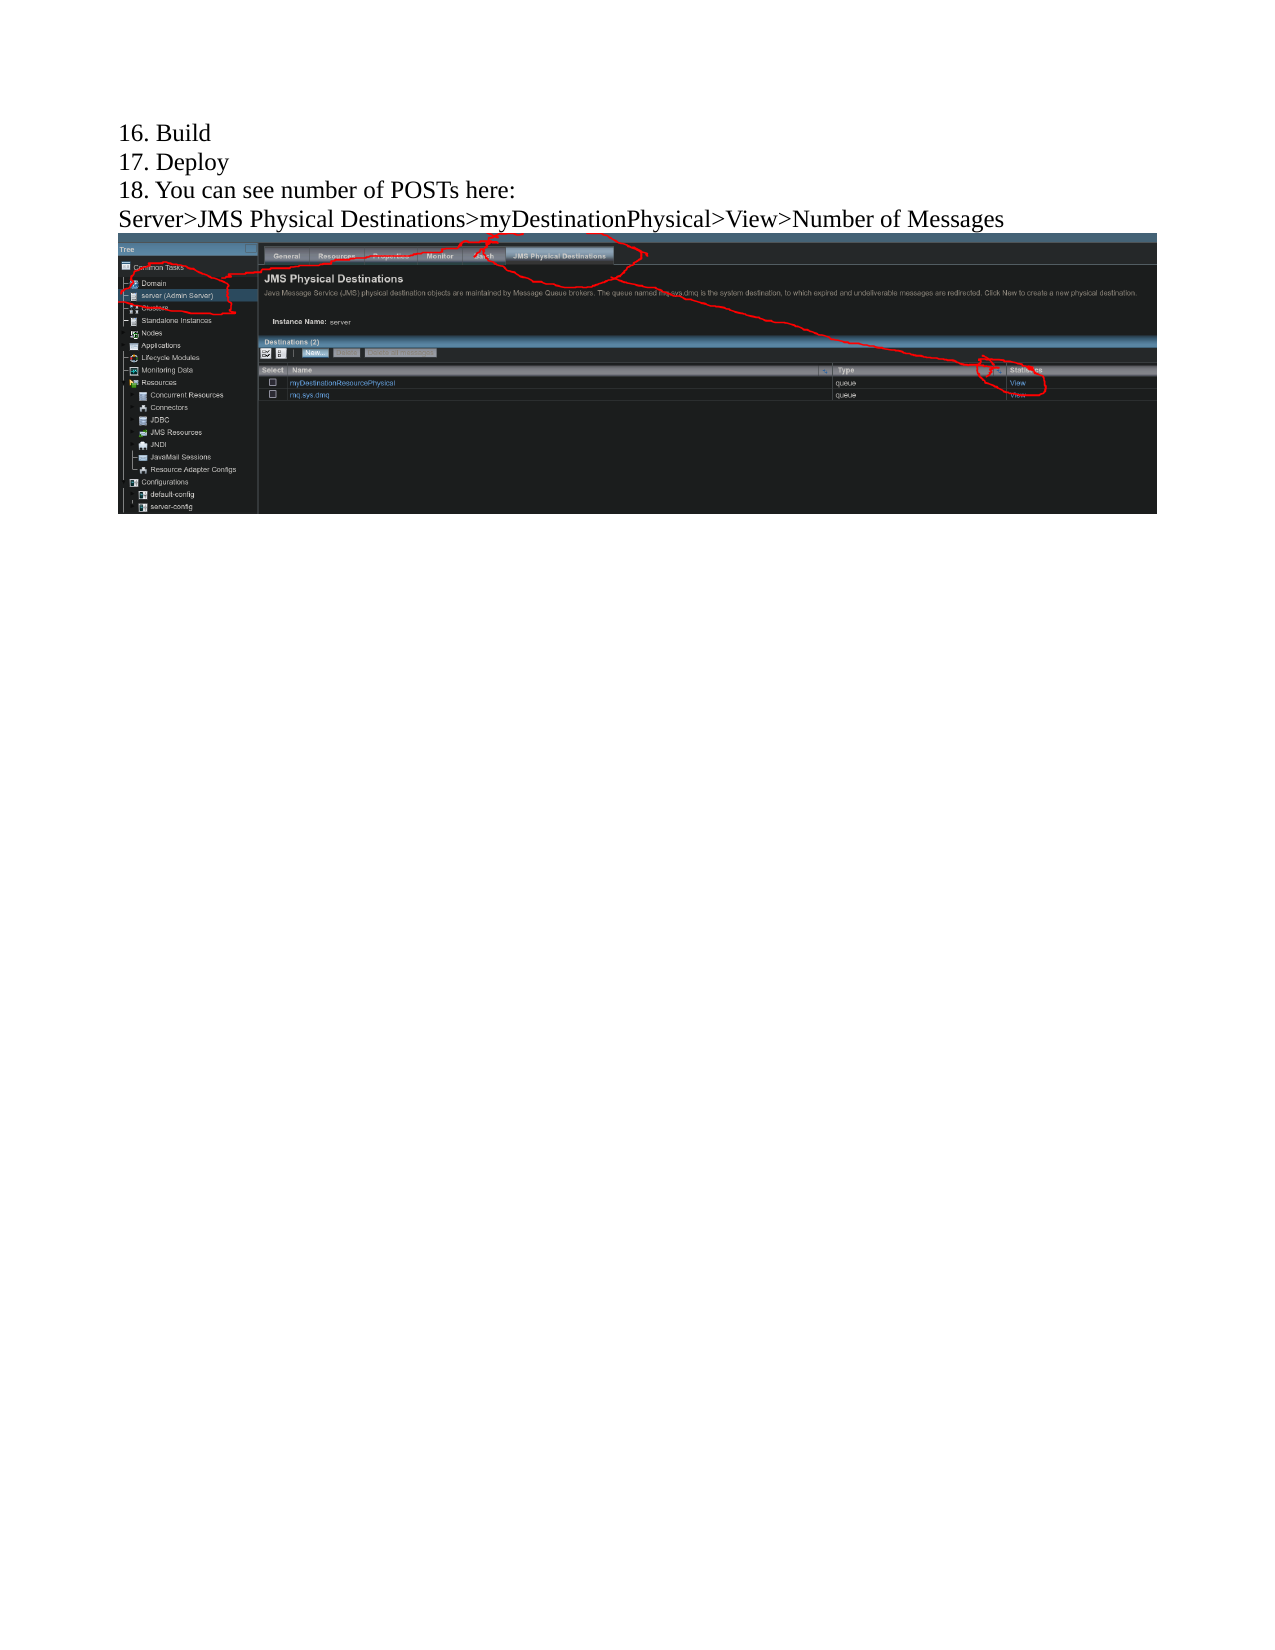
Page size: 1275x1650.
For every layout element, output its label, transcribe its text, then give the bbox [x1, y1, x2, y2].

text 16. Build [118, 118, 1157, 147]
text Server>JMS Physical Destinations>myDestinationPhysical>View>Number of Messages [118, 204, 1157, 233]
picture [118, 233, 1157, 514]
text 18. You can see number of POSTs here: [118, 176, 1157, 204]
text 17. Deploy [118, 147, 1157, 176]
